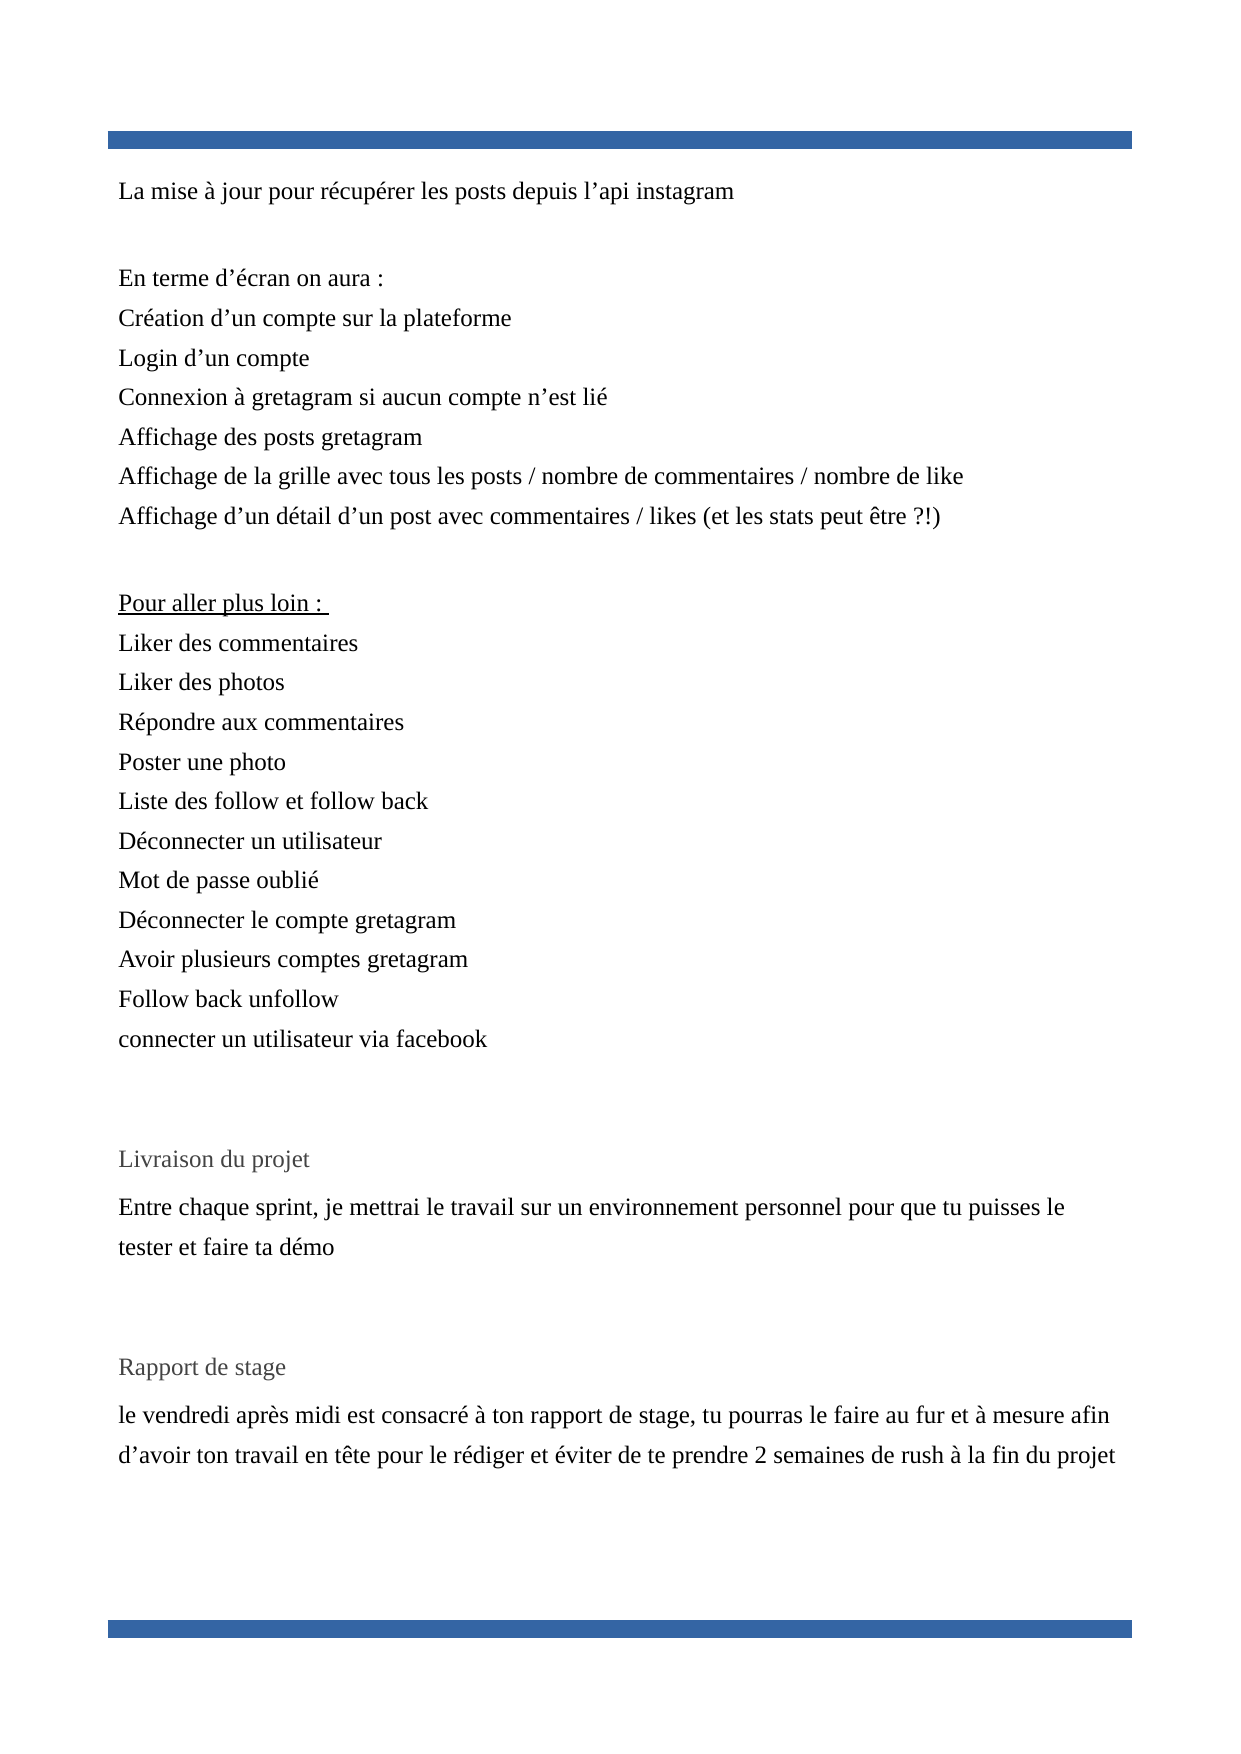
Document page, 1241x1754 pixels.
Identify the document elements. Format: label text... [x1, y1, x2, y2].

text Follow back unfollow [118, 984, 1122, 1013]
text Poster une photo [118, 747, 1122, 775]
text Mot de passe oublié [118, 865, 1122, 894]
text connecter un utilisateur via facebook [118, 1024, 1122, 1052]
text Liker des commentaires [118, 628, 1122, 657]
text Liste des follow et follow back [118, 786, 1122, 815]
text Déconnecter le compte gretagram [118, 905, 1122, 934]
text Affichage de la grille avec tous les posts / nombre de commentaires / nombre de like [118, 461, 1122, 490]
text Pour aller plus loin : [118, 588, 1122, 617]
text Entre chaque sprint, je mettrai le travail sur un environnement personnel pour que tu puisses le tester et faire ta démo [118, 1192, 1122, 1260]
text le vendredi après midi est consacré à ton rapport de stage, tu pourras le faire au fur et à mesure afin d’avoir ton travail en tête pour le rédiger et éviter de te prendre 2 semaines de rush à la fin du projet [118, 1400, 1122, 1468]
text Création d’un compte sur la plateforme [118, 303, 1122, 332]
text Login d’un compte [118, 343, 1122, 371]
subtitle Rapport de stage [118, 1352, 1122, 1381]
text Connexion à gretagram si aucun compte n’est lié [118, 382, 1122, 411]
text Affichage d’un détail d’un post avec commentaires / likes (et les stats peut être ?!) [118, 501, 1122, 530]
text Affichage des posts gretagram [118, 422, 1122, 451]
subtitle Livraison du projet [118, 1144, 1122, 1173]
text Répondre aux commentaires [118, 707, 1122, 736]
text En terme d’écran on aura : [118, 263, 1122, 292]
text Avoir plusieurs comptes gretagram [118, 944, 1122, 973]
text La mise à jour pour récupérer les posts depuis l’api instagram [118, 176, 1122, 205]
text Déconnecter un utilisateur [118, 826, 1122, 854]
text Liker des photos [118, 667, 1122, 696]
